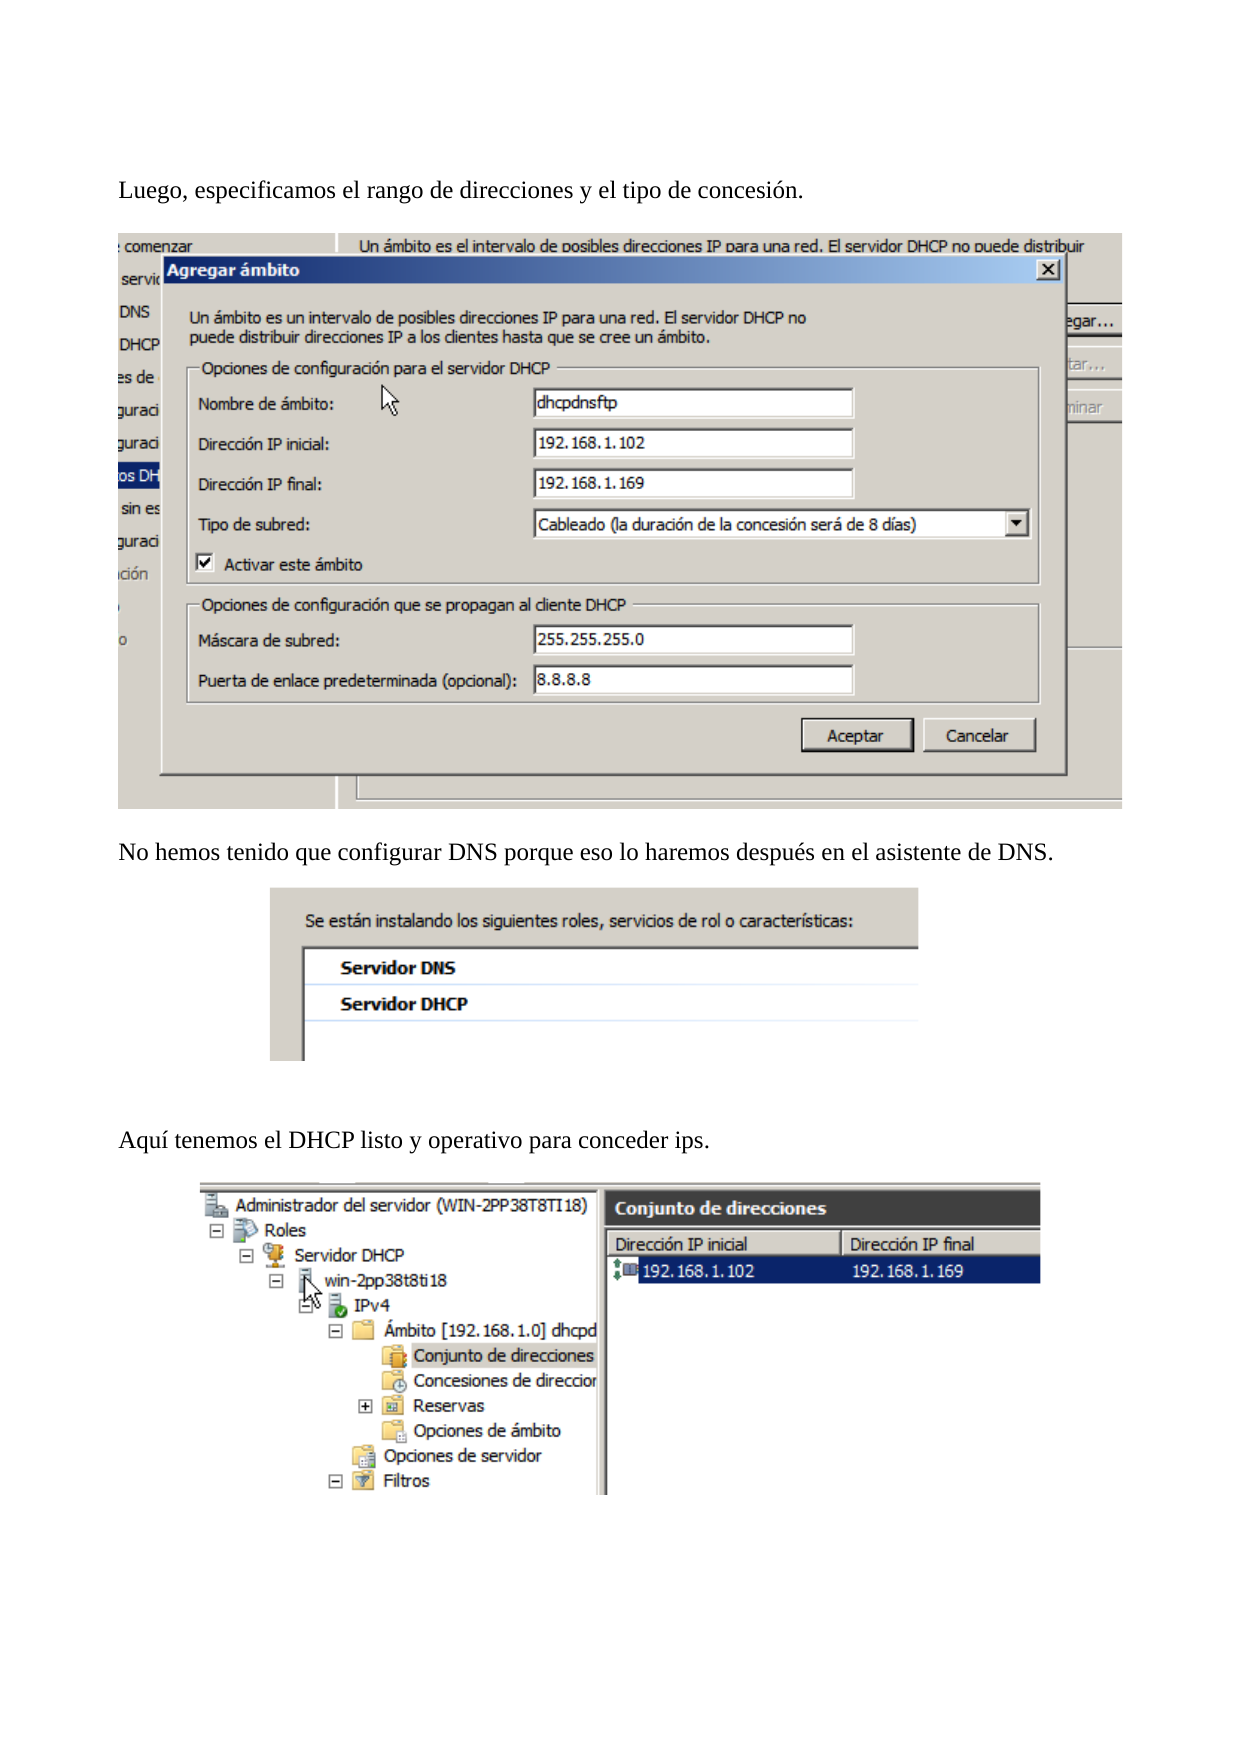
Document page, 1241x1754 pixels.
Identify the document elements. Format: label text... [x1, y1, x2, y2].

picture [269, 866, 919, 1061]
text No hemos tenido que configurar DNS porque eso lo haremos después en el asistente de DNS. [118, 837, 1122, 866]
picture [118, 233, 1123, 809]
picture [199, 1182, 1041, 1495]
text Luego, especificamos el rango de direcciones y el tipo de concesión. [118, 176, 1122, 204]
text Aquí tenemos el DHCP listo y operativo para conceder ips. [118, 1125, 1122, 1154]
